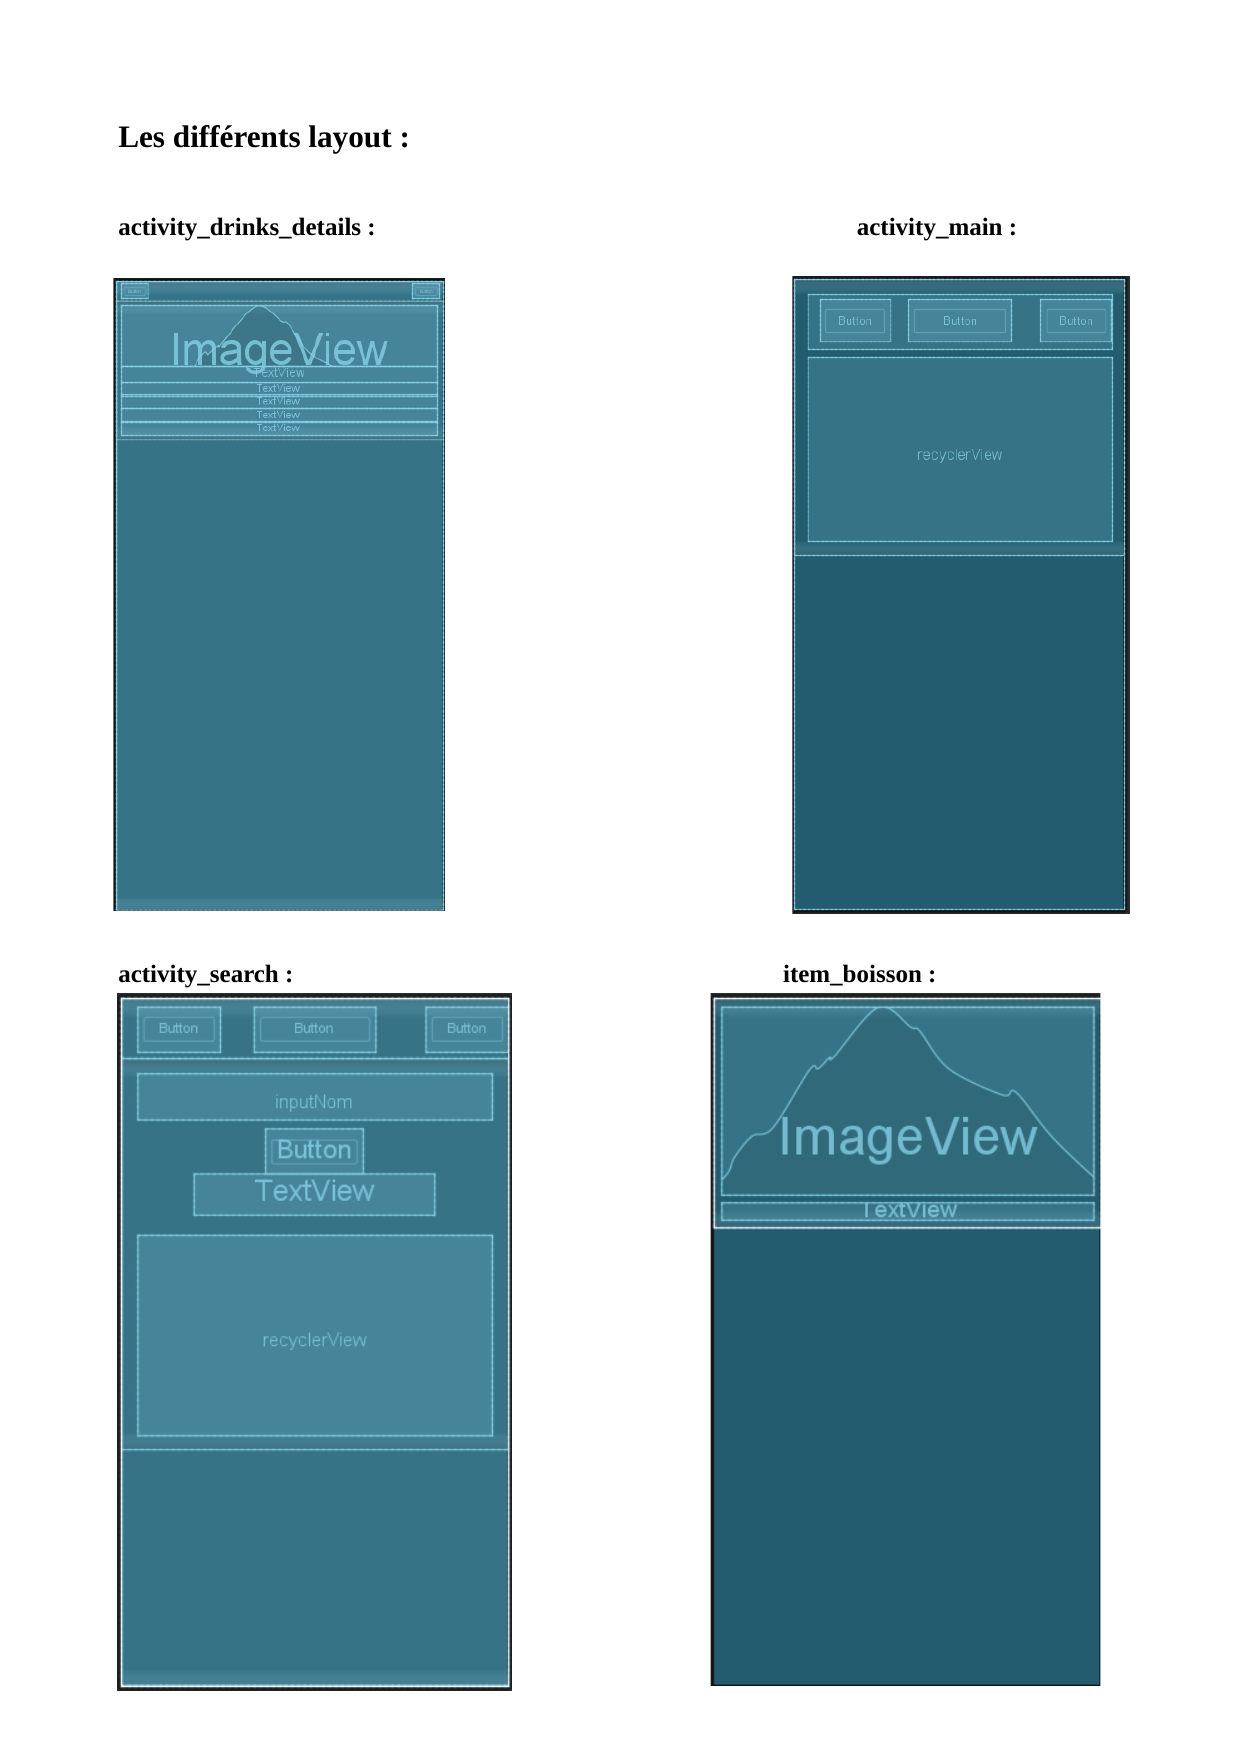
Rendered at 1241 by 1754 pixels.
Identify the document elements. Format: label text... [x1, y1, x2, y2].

picture [117, 993, 512, 1691]
picture [113, 278, 445, 911]
text activity_search : item_boisson : [118, 959, 1122, 988]
text Les différents layout : [118, 118, 1122, 154]
text activity_drinks_details : activity_main : [118, 212, 1122, 240]
picture [792, 276, 1130, 914]
picture [710, 993, 1101, 1686]
